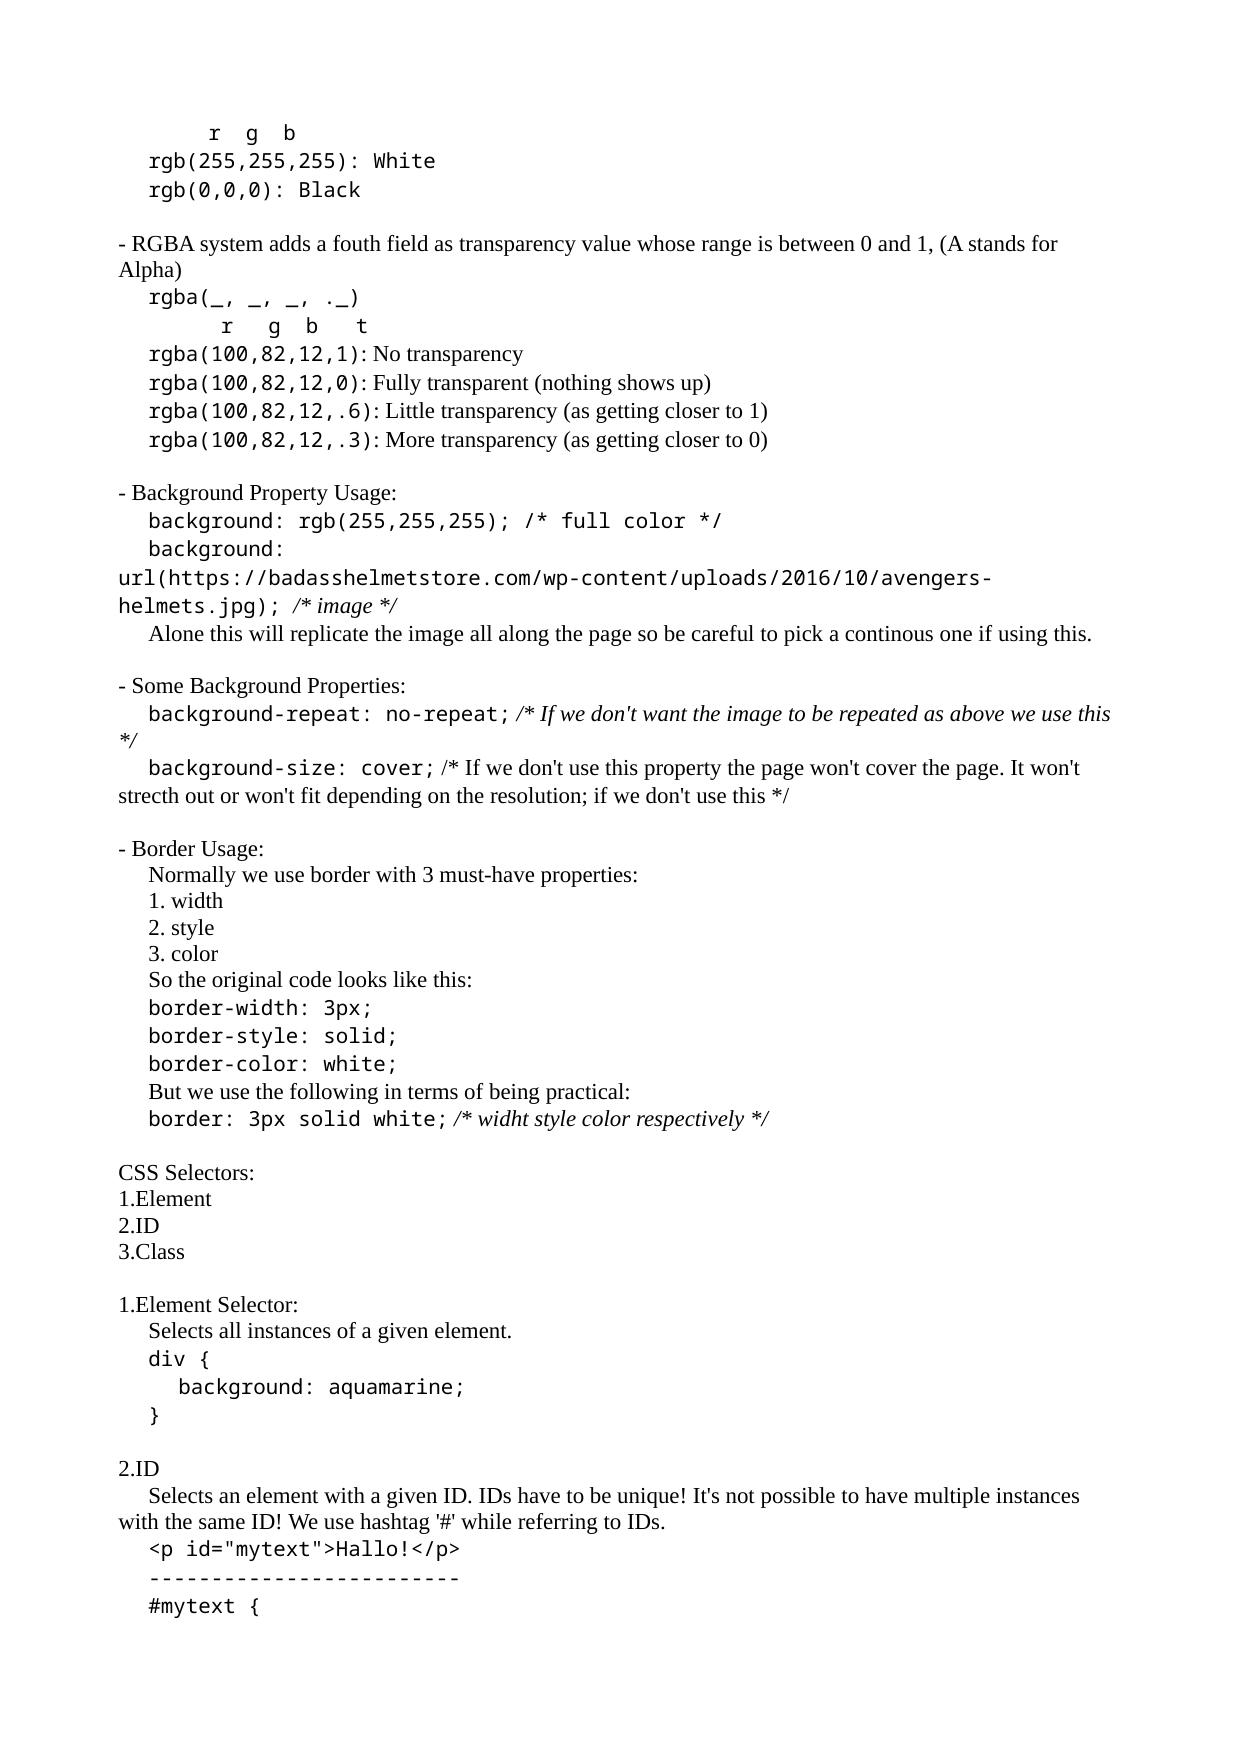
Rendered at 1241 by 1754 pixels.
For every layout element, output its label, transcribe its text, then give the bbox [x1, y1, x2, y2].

text background-repeat: no-repeat; /* If we don't want the image to be repeated as above we use this */ [118, 699, 1122, 753]
text - Some Background Properties: [118, 672, 1122, 699]
text rgba(_, _, _, ._) [118, 282, 1122, 311]
text rgba(100,82,12,.6): Little transparency (as getting closer to 1) [118, 396, 1122, 425]
text 1.Element [118, 1186, 1122, 1212]
text Selects an element with a given ID. IDs have to be unique! It's not possible to have multiple instances with the same ID! We use hashtag '#' while referring to IDs. [118, 1482, 1122, 1534]
text But we use the following in terms of being practical: [118, 1078, 1122, 1104]
text 2.ID [118, 1212, 1122, 1238]
text 2. style [118, 914, 1122, 940]
text r g b [118, 118, 1122, 147]
text 1.Element Selector: [118, 1291, 1122, 1317]
text So the original code looks like this: [118, 966, 1122, 993]
text border: 3px solid white; /* widht style color respectively */ [118, 1104, 1122, 1133]
text background-size: cover; /* If we don't use this property the page won't cover the page. It won't strecth out or won't fit depending on the resolution; if we don't use this */ [118, 753, 1122, 808]
text rgba(100,82,12,.3): More transparency (as getting closer to 0) [118, 425, 1122, 453]
text background: aquamarine; [118, 1372, 1122, 1401]
text border-style: solid; [118, 1021, 1122, 1049]
text r g b t [118, 311, 1122, 339]
text 3.Class [118, 1238, 1122, 1264]
text rgba(100,82,12,0): Fully transparent (nothing shows up) [118, 368, 1122, 396]
text border-width: 3px; [118, 993, 1122, 1021]
text border-color: white; [118, 1049, 1122, 1078]
text 1. width [118, 887, 1122, 914]
text Normally we use border with 3 must-have properties: [118, 861, 1122, 887]
text background: rgb(255,255,255); /* full color */ [118, 506, 1122, 534]
text } [118, 1401, 1122, 1429]
text ------------------------- [118, 1563, 1122, 1591]
text rgb(255,255,255): White [118, 147, 1122, 175]
text rgba(100,82,12,1): No transparency [118, 339, 1122, 368]
text - Background Property Usage: [118, 479, 1122, 506]
text 3. color [118, 940, 1122, 966]
text - Border Usage: [118, 834, 1122, 861]
text background: url(https://badasshelmetstore.com/wp-content/uploads/2016/10/avengers-helmets.jpg); /* image */ [118, 534, 1122, 619]
text <p id="mytext">Hallo!</p> [118, 1534, 1122, 1563]
text #mytext { [118, 1591, 1122, 1620]
text rgb(0,0,0): Black [118, 175, 1122, 203]
text - RGBA system adds a fouth field as transparency value whose range is between 0 and 1, (A stands for Alpha) [118, 230, 1122, 282]
text Selects all instances of a given element. [118, 1317, 1122, 1344]
text Alone this will replicate the image all along the page so be careful to pick a continous one if using this. [118, 619, 1122, 646]
text CSS Selectors: [118, 1159, 1122, 1186]
text div { [118, 1344, 1122, 1372]
text 2.ID [118, 1455, 1122, 1482]
